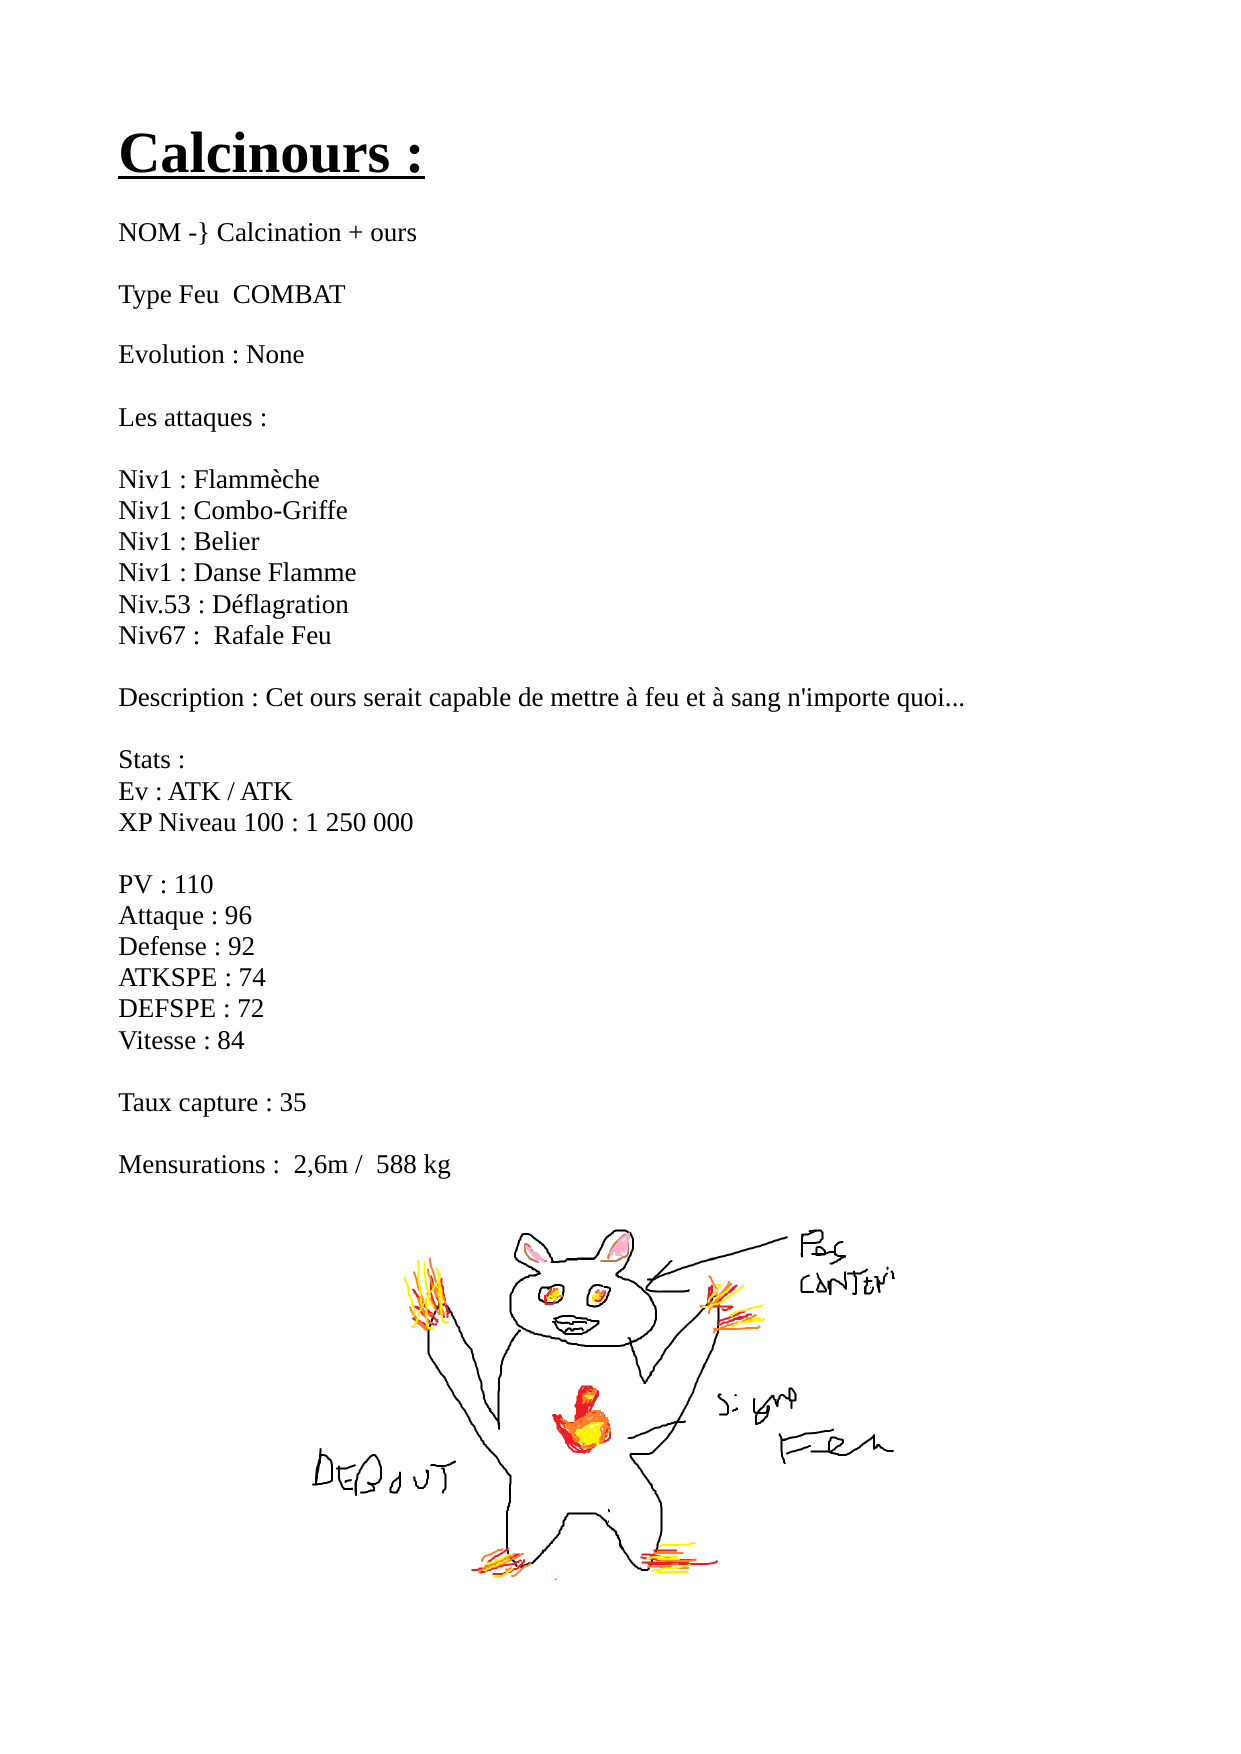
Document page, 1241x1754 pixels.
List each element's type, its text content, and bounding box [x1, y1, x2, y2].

text Vitesse : 84 [118, 1024, 1122, 1055]
text NOM -} Calcination + ours [118, 216, 1122, 247]
text Attaque : 96 [118, 899, 1122, 930]
text Description : Cet ours serait capable de mettre à feu et à sang n'importe quoi... [118, 681, 1122, 712]
text Niv1 : Belier [118, 525, 1122, 557]
text Niv67 : Rafale Feu [118, 619, 1122, 650]
text Niv1 : Danse Flamme [118, 557, 1122, 588]
text Stats : [118, 743, 1122, 774]
text Niv1 : Combo-Griffe [118, 494, 1122, 525]
text Calcinours : [118, 118, 1122, 185]
text Mensurations : 2,6m / 588 kg [118, 1148, 1122, 1179]
text Taux capture : 35 [118, 1086, 1122, 1117]
text Evolution : None [118, 338, 1122, 370]
text Ev : ATK / ATK [118, 774, 1122, 806]
text XP Niveau 100 : 1 250 000 [118, 806, 1122, 837]
picture [275, 1220, 919, 1582]
text Type Feu COMBAT [118, 279, 1122, 310]
text PV : 110 [118, 868, 1122, 899]
text Defense : 92 [118, 930, 1122, 961]
text Niv.53 : Déflagration [118, 588, 1122, 619]
text DEFSPE : 72 [118, 993, 1122, 1024]
text Niv1 : Flammèche [118, 463, 1122, 494]
text ATKSPE : 74 [118, 961, 1122, 993]
text Les attaques : [118, 401, 1122, 432]
